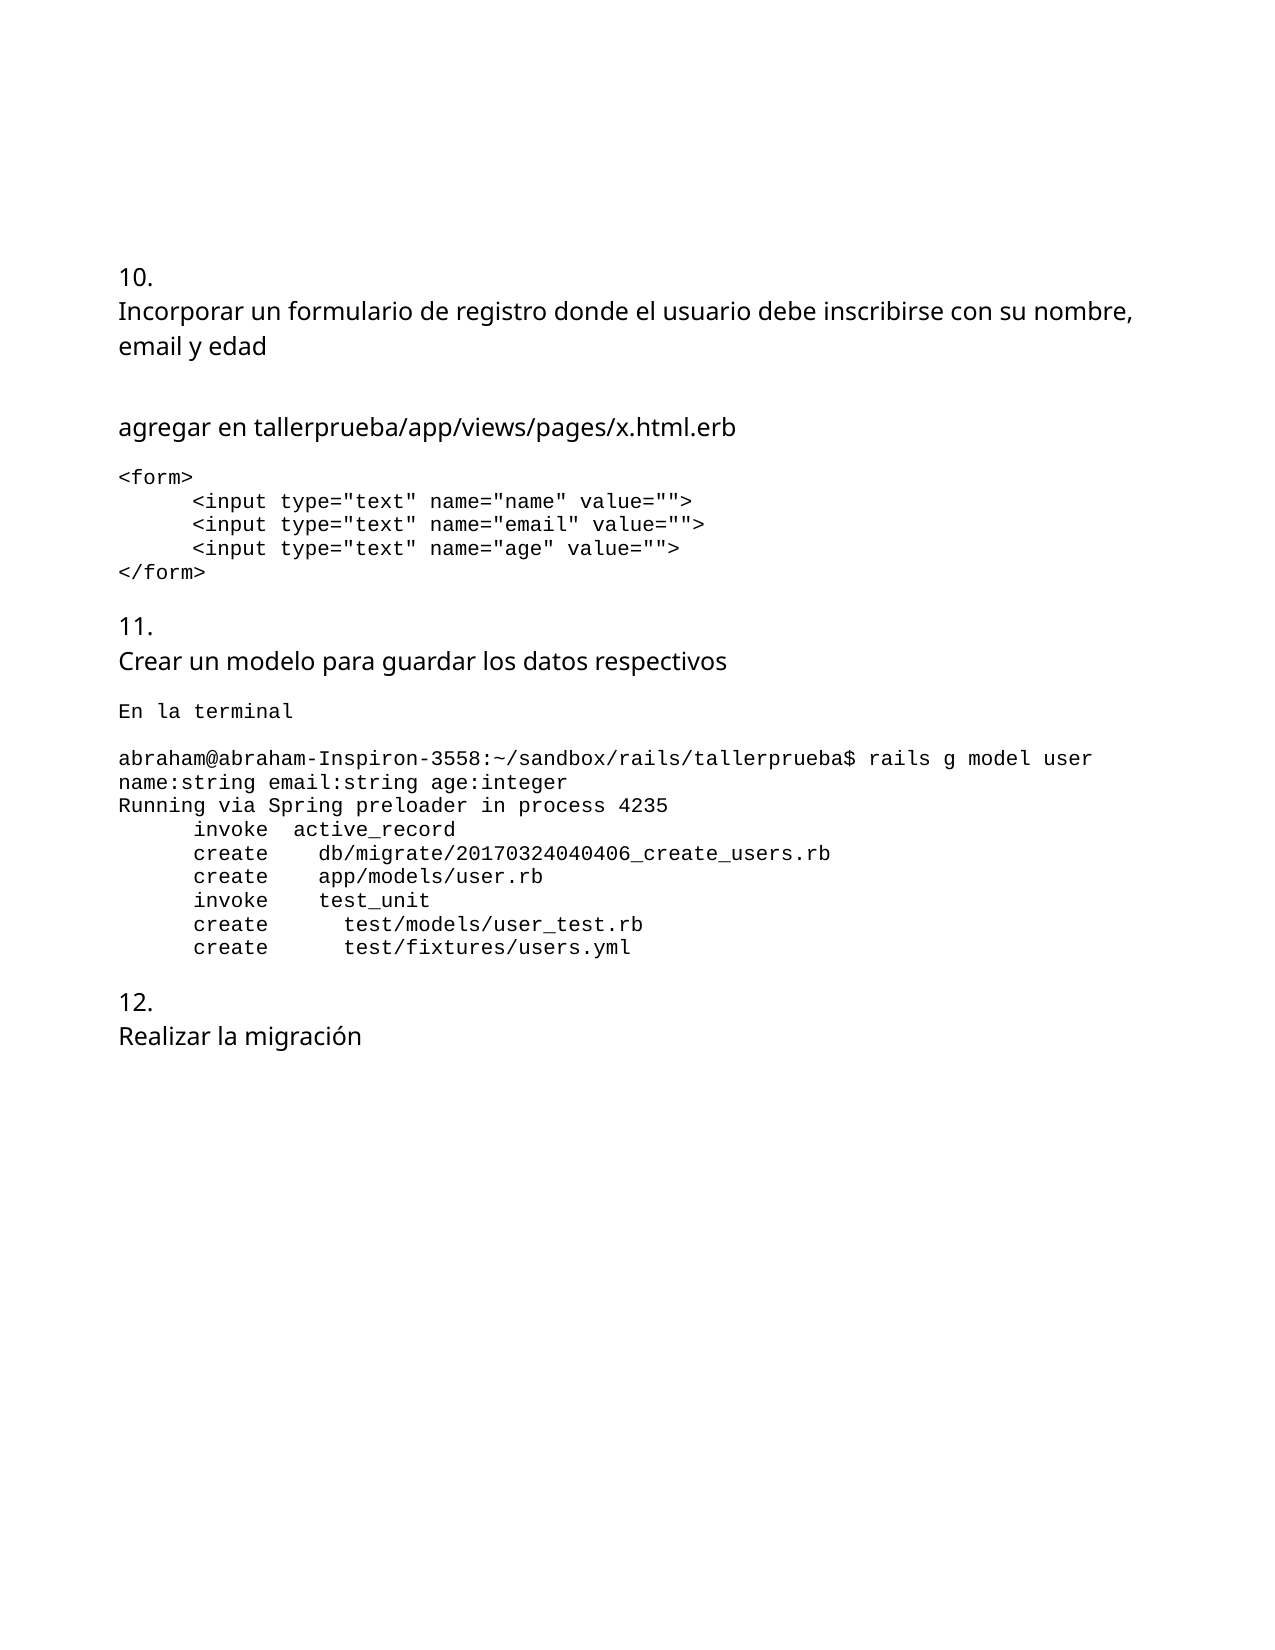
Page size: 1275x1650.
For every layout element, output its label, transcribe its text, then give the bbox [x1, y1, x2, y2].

text Incorporar un formulario de registro donde el usuario debe inscribirse con su nombre, email y edad [118, 294, 1157, 362]
text create test/models/user_test.rb [118, 914, 1157, 937]
text invoke test_unit [118, 890, 1157, 914]
text En la terminal [118, 701, 1157, 724]
text 10. [118, 260, 1157, 294]
text abraham@abraham-Inspiron-3558:~/sandbox/rails/tallerprueba$ rails g model user name:string email:string age:integer [118, 748, 1157, 795]
text <input type="text" name="email" value=""> [118, 514, 1157, 538]
text Running via Spring preloader in process 4235 [118, 795, 1157, 819]
text invoke active_record [118, 819, 1157, 843]
text <input type="text" name="name" value=""> [118, 491, 1157, 514]
text </form> [118, 562, 1157, 585]
text create test/fixtures/users.yml [118, 937, 1157, 961]
text create app/models/user.rb [118, 866, 1157, 890]
text create db/migrate/20170324040406_create_users.rb [118, 843, 1157, 866]
text Crear un modelo para guardar los datos respectivos [118, 643, 1157, 677]
text <form> [118, 467, 1157, 491]
text <input type="text" name="age" value=""> [118, 538, 1157, 562]
text Realizar la migración [118, 1019, 1157, 1053]
text 11. [118, 609, 1157, 643]
text 12. [118, 984, 1157, 1019]
text agregar en tallerprueba/app/views/pages/x.html.erb [118, 409, 1157, 443]
